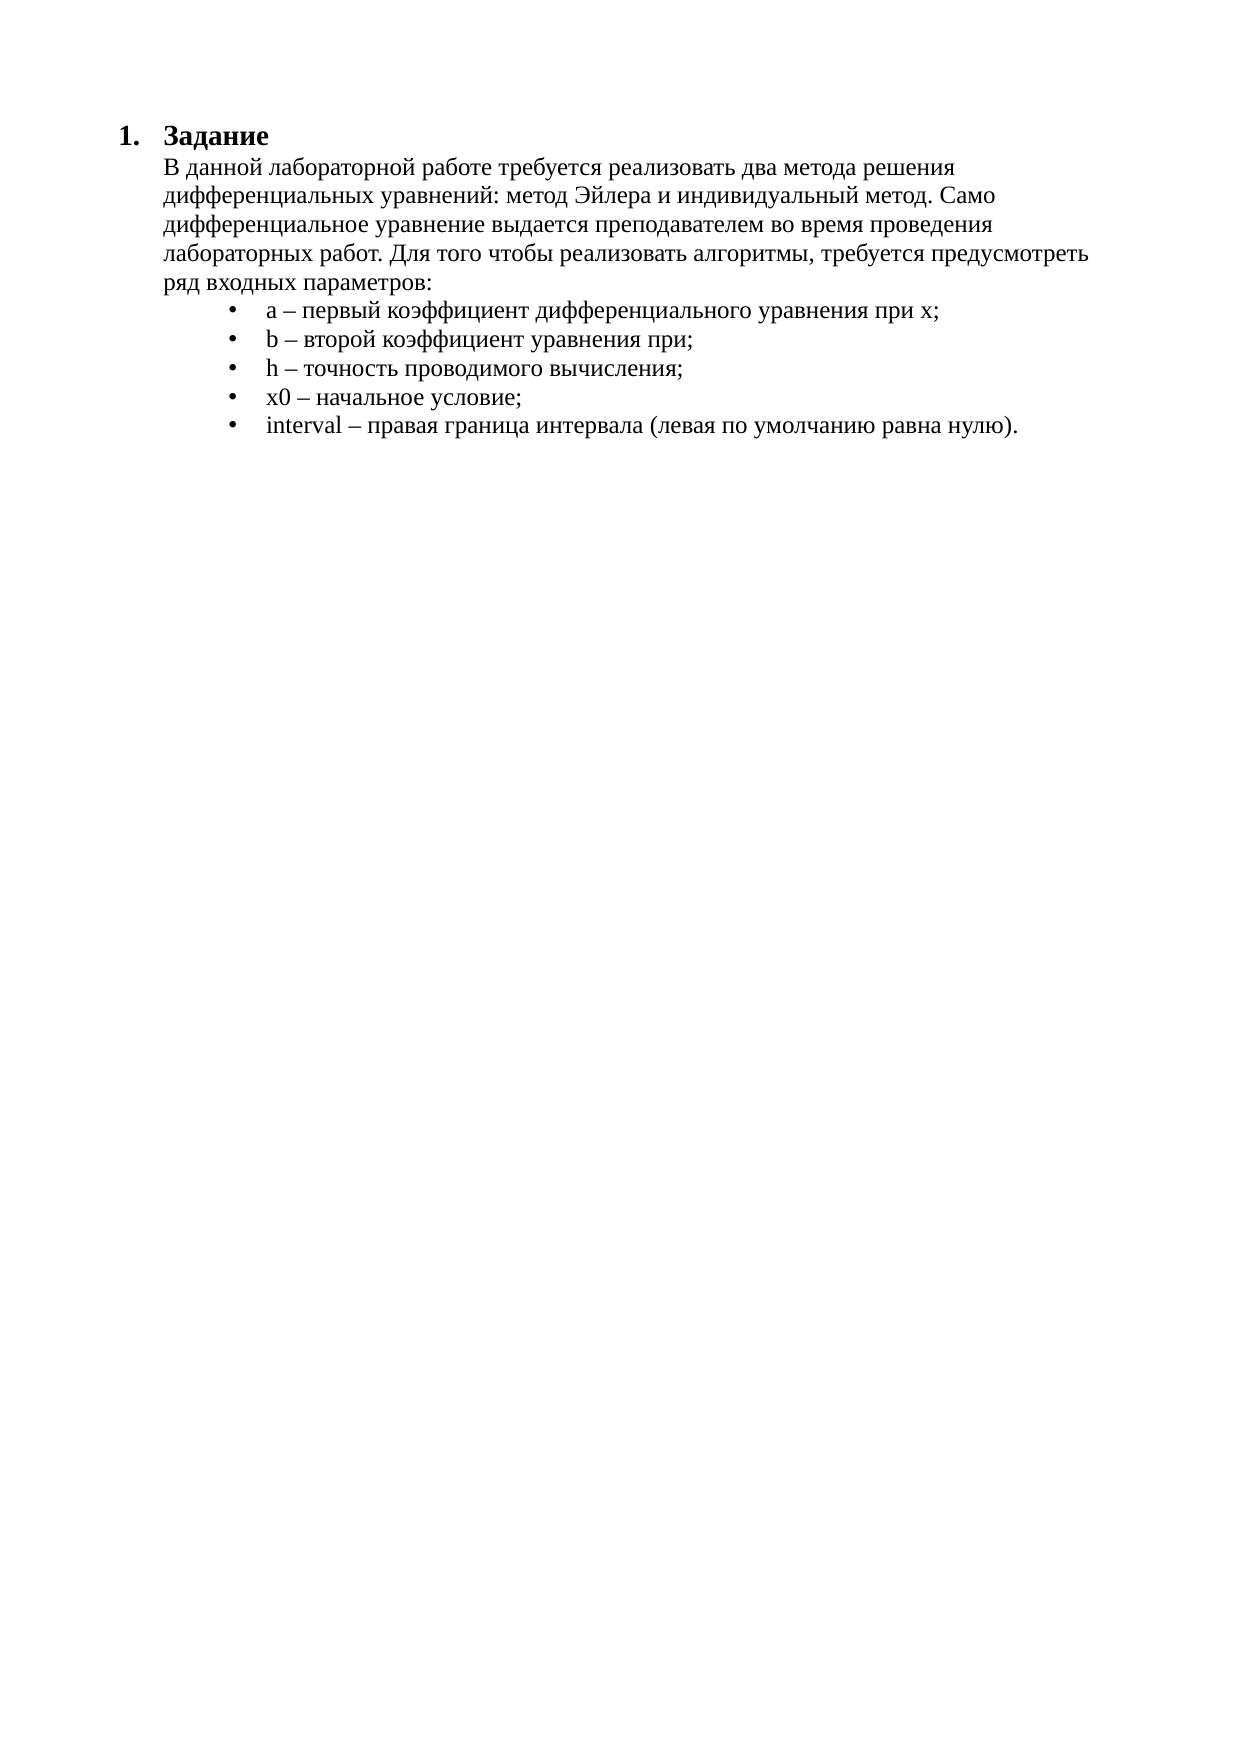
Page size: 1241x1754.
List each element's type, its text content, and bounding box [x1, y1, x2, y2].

list b – второй коэффициент уравнения при; [228, 324, 1122, 353]
list interval – правая граница интервала (левая по умолчанию равна нулю). [228, 410, 1122, 439]
list h – точность проводимого вычисления; [228, 353, 1122, 382]
subtitle В данной лабораторной работе требуется реализовать два метода решения дифференциальных уравнений: метод Эйлера и индивидуальный метод. Само дифференциальное уравнение выдается преподавателем во время проведения лабораторных работ. Для того чтобы реализовать алгоритмы, требуется предусмотреть ряд входных параметров: [118, 152, 1122, 295]
list x0 – начальное условие; [228, 382, 1122, 410]
subtitle Задание [118, 118, 1122, 152]
list a – первый коэффициент дифференциального уравнения при x; [228, 295, 1122, 324]
